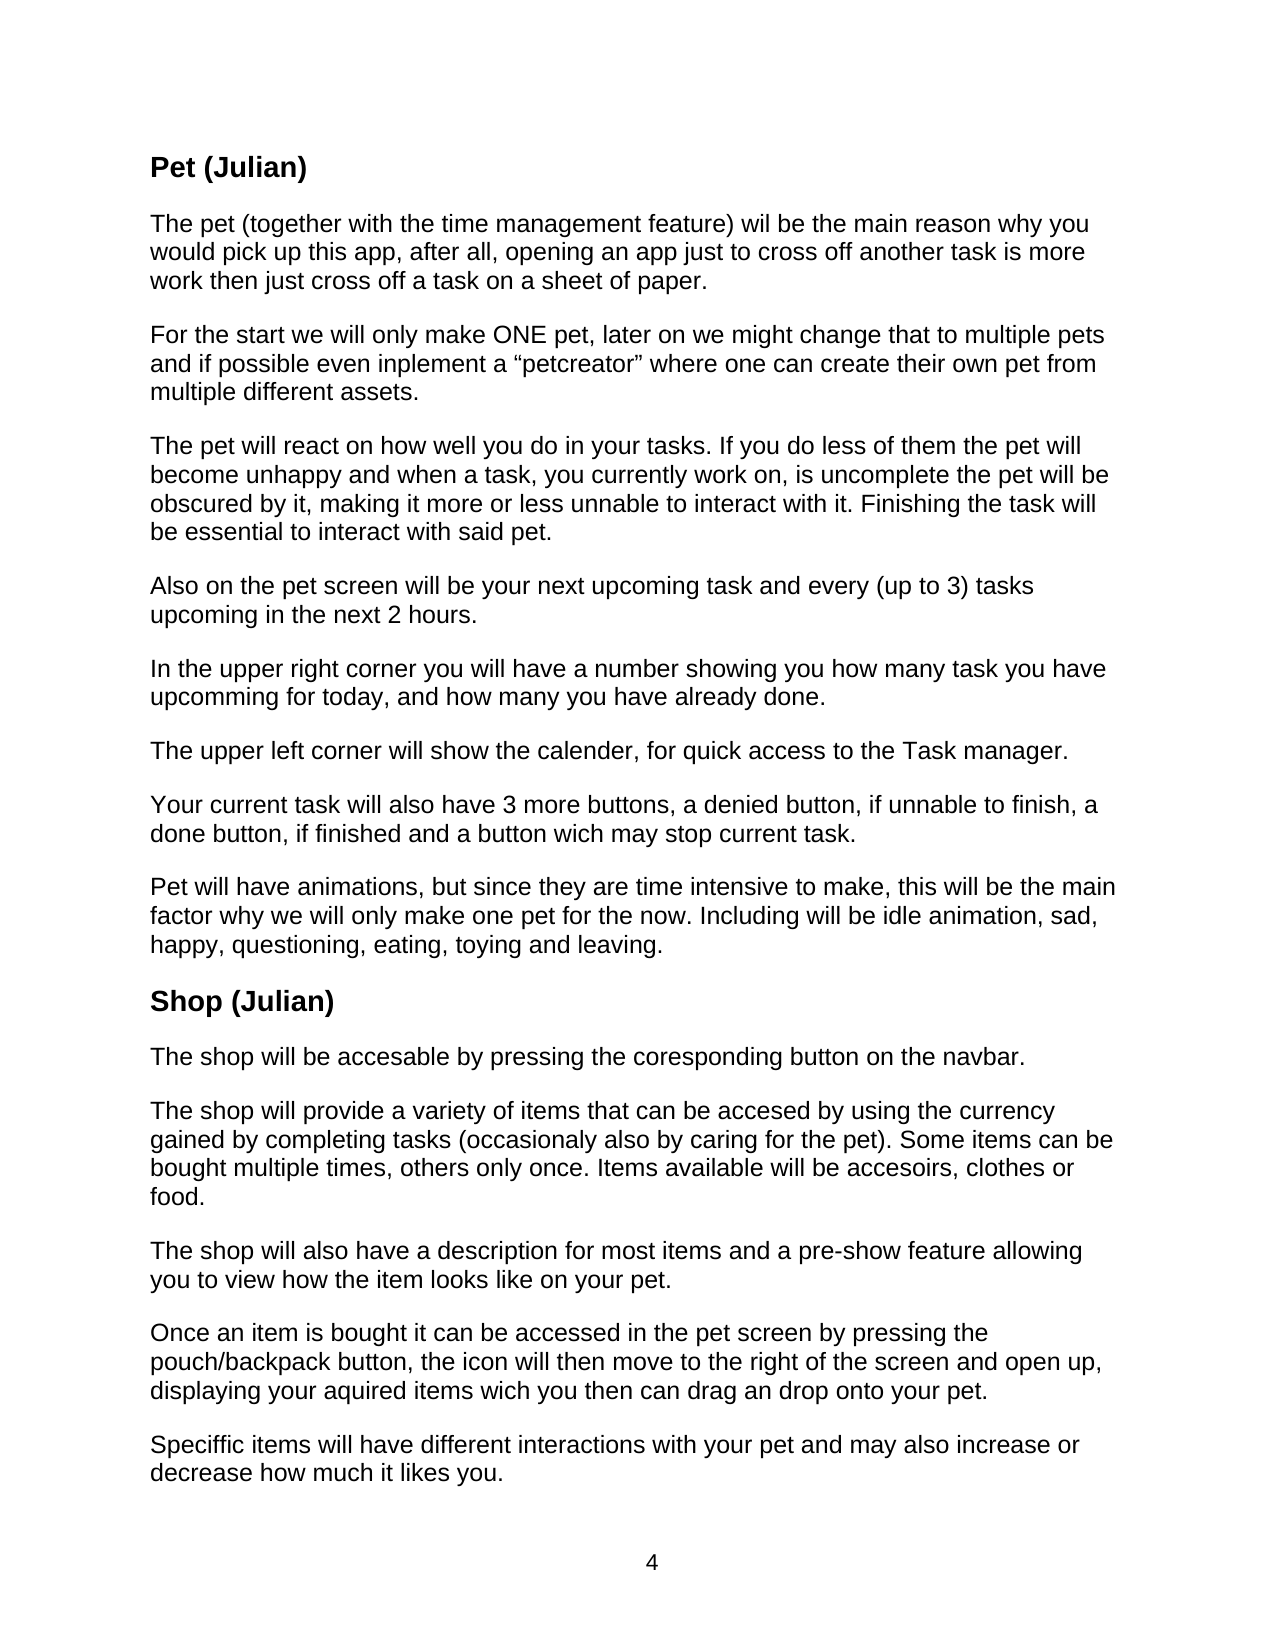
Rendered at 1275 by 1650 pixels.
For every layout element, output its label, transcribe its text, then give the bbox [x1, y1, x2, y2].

text The upper left corner will show the calender, for quick access to the Task manager. [150, 736, 1125, 765]
text The pet (together with the time management feature) wil be the main reason why you would pick up this app, after all, opening an app just to cross off another task is more work then just cross off a task on a sheet of paper. [150, 208, 1125, 295]
text For the start we will only make ONE pet, later on we might change that to multiple pets and if possible even inplement a “petcreator” where one can create their own pet from multiple different assets. [150, 320, 1125, 406]
text The shop will be accesable by pressing the coresponding button on the navbar. [150, 1042, 1125, 1071]
text Pet will have animations, but since they are time intensive to make, this will be the main factor why we will only make one pet for the now. Including will be idle animation, sad, happy, questioning, eating, toying and leaving. [150, 872, 1125, 958]
text Once an item is bought it can be accessed in the pet screen by pressing the pouch/backpack button, the icon will then move to the right of the screen and open up, displaying your aquired items wich you then can drag an drop onto your pet. [150, 1318, 1125, 1404]
text In the upper right corner you will have a number showing you how many task you have upcomming for today, and how many you have already done. [150, 653, 1125, 711]
text Pet (Julian) [150, 150, 1125, 183]
text Your current task will also have 3 more buttons, a denied button, if unnable to finish, a done button, if finished and a button wich may stop current task. [150, 790, 1125, 847]
text Speciffic items will have different interactions with your pet and may also increase or decrease how much it likes you. [150, 1429, 1125, 1487]
text Shop (Julian) [150, 983, 1125, 1017]
text The shop will provide a variety of items that can be accesed by using the currency gained by completing tasks (occasionaly also by caring for the pet). Some items can be bought multiple times, others only once. Items available will be accesoirs, clothes or food. [150, 1096, 1125, 1211]
text The shop will also have a description for most items and a pre-show feature allowing you to view how the item looks like on your pet. [150, 1236, 1125, 1293]
text The pet will react on how well you do in your tasks. If you do less of them the pet will become unhappy and when a task, you currently work on, is uncomplete the pet will be obscured by it, making it more or less unnable to interact with it. Finishing the task will be essential to interact with said pet. [150, 431, 1125, 546]
text Also on the pet screen will be your next upcoming task and every (up to 3) tasks upcoming in the next 2 hours. [150, 571, 1125, 628]
